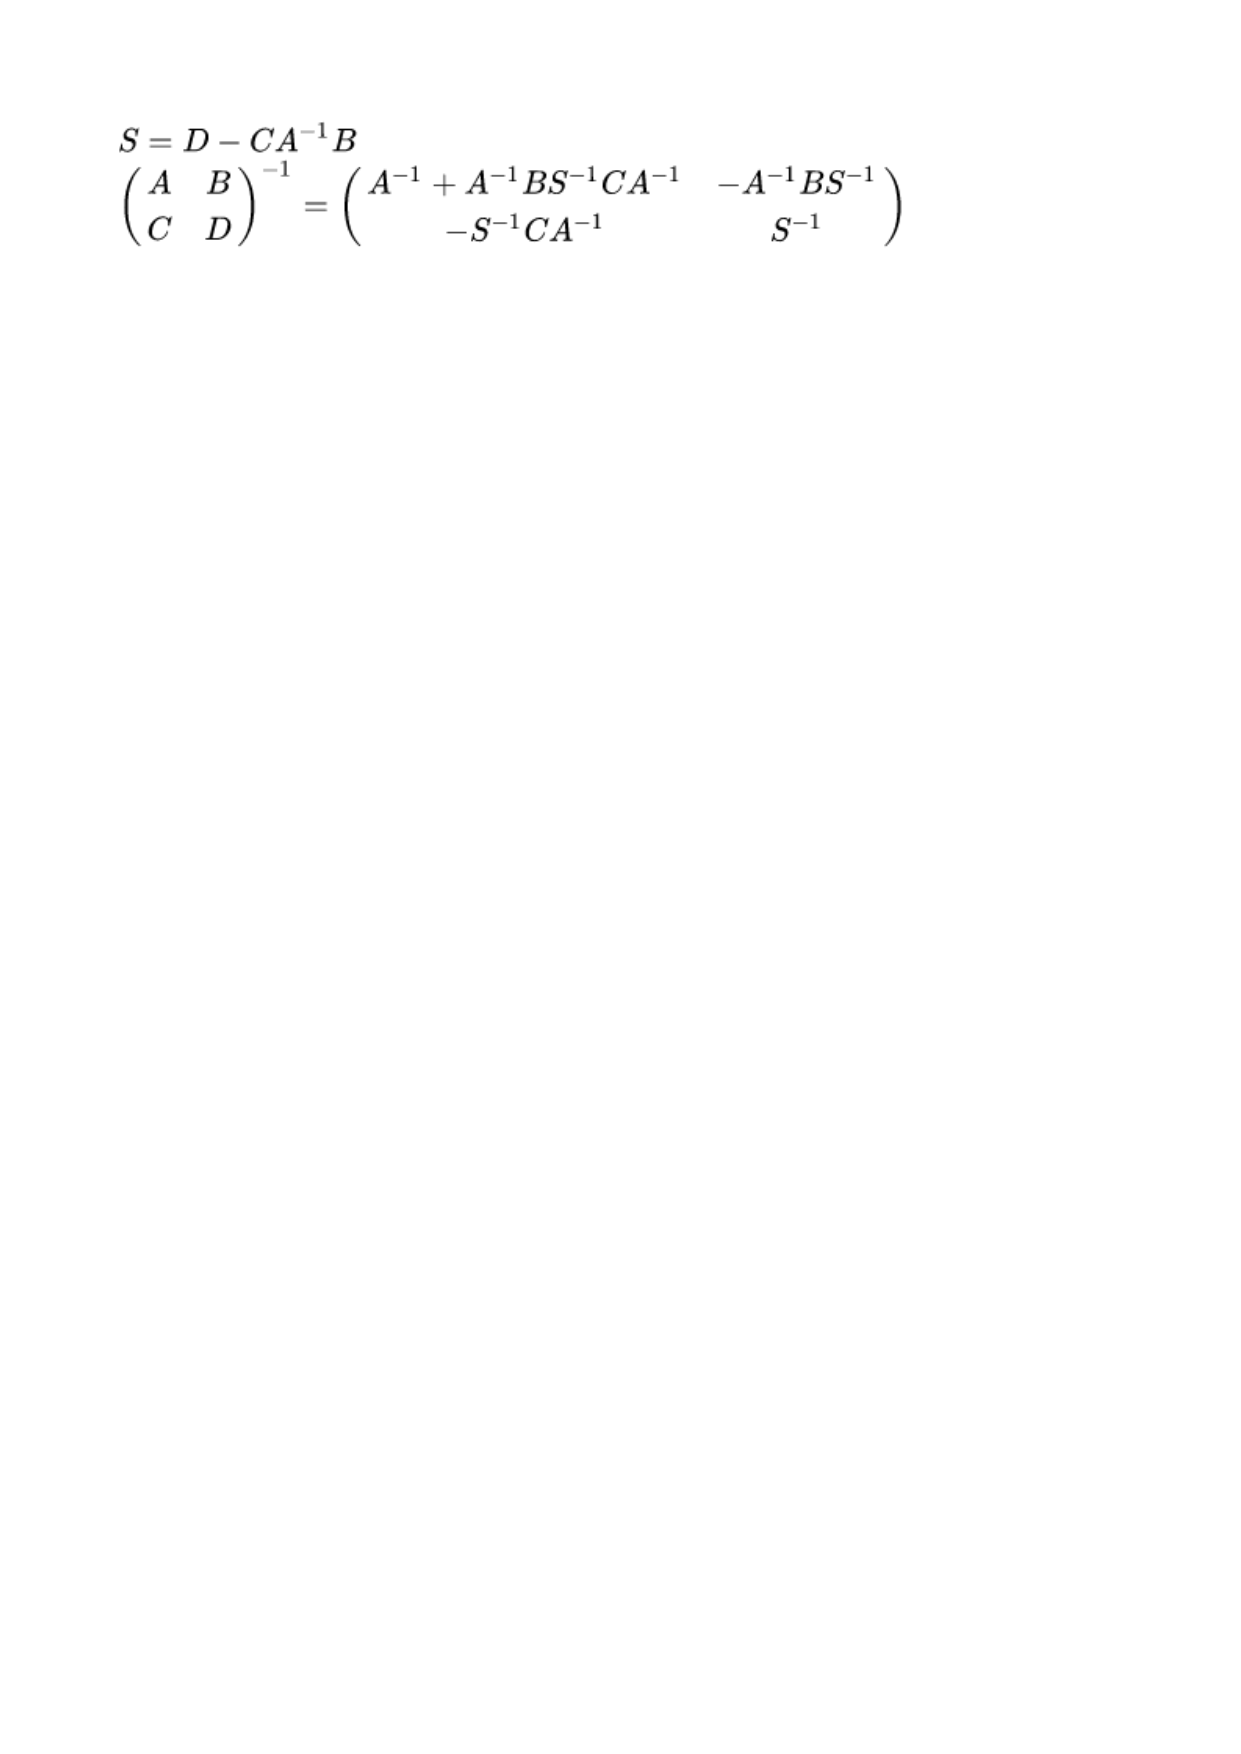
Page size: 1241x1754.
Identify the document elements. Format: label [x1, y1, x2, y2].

picture [118, 118, 908, 251]
